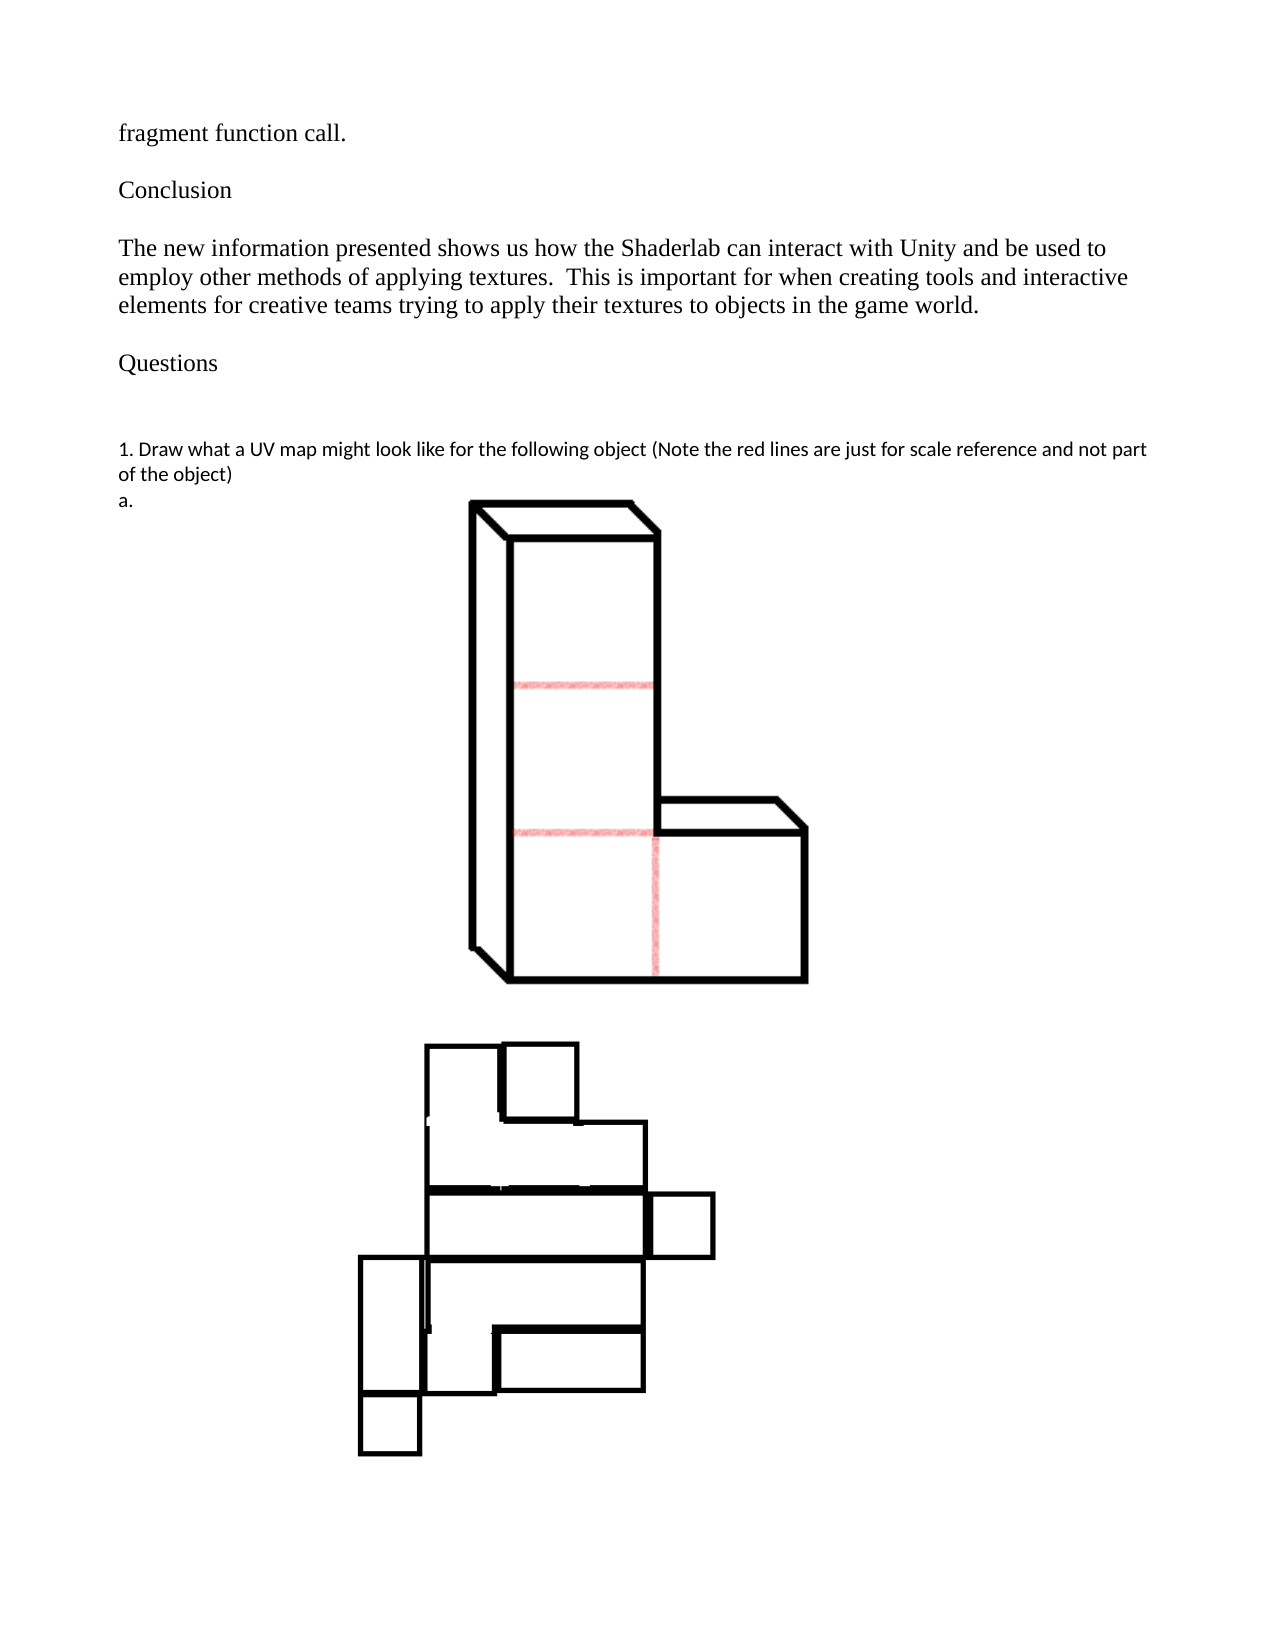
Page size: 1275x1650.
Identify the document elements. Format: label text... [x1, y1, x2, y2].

text The new information presented shows us how the Shaderlab can interact with Unity and be used to employ other methods of applying textures. This is important for when creating tools and interactive elements for creative teams trying to apply their textures to objects in the game world. [118, 233, 1157, 319]
picture [225, 487, 1050, 1505]
text a. [118, 487, 450, 512]
text 1. Draw what a UV map might look like for the following object (Note the red lines are just for scale reference and not part of the object) [118, 436, 1157, 487]
text fragment function call. [118, 118, 1157, 147]
text Conclusion [118, 176, 1157, 204]
text [826, 487, 1157, 512]
text Questions [118, 348, 1157, 377]
